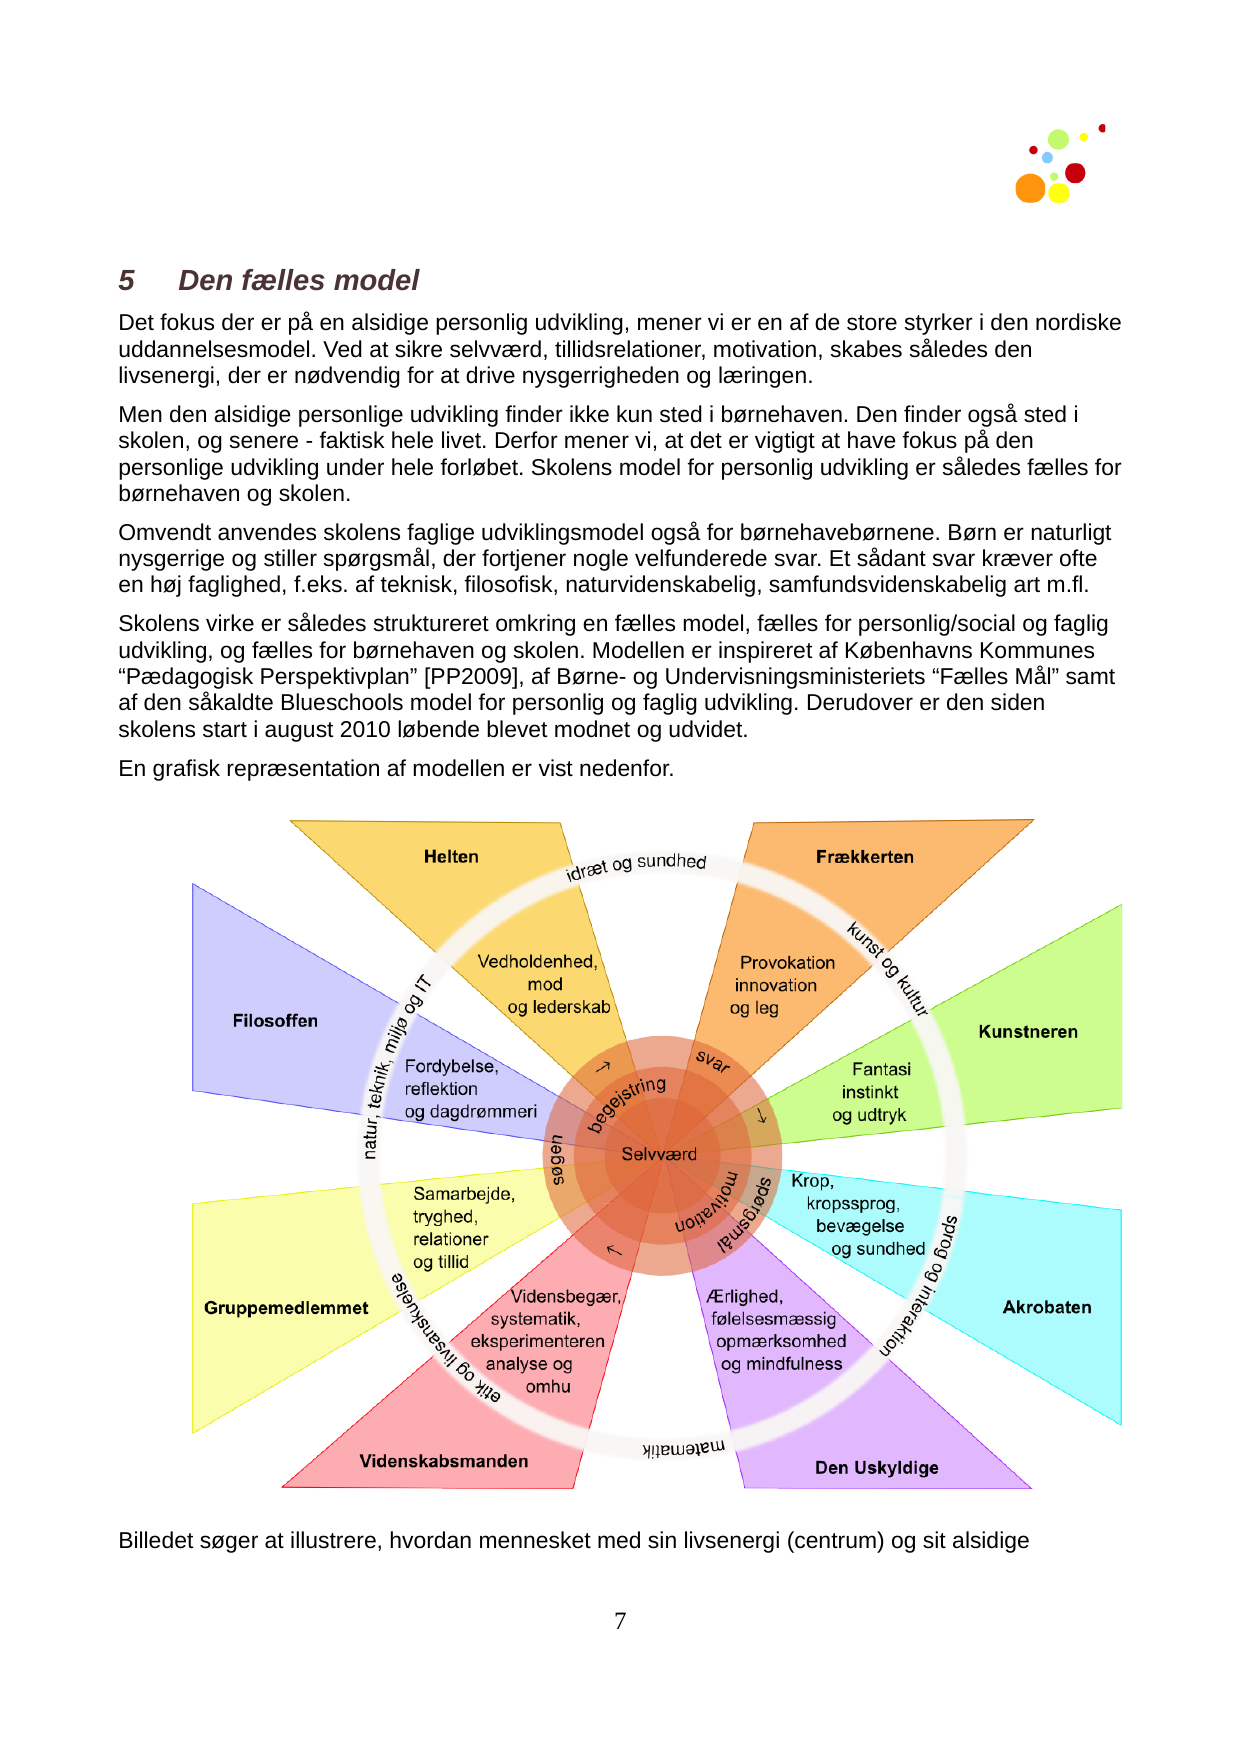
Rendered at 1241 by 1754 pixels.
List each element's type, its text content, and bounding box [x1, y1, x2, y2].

subtitle Den fælles model [118, 263, 1122, 297]
text En grafisk repræsentation af modellen er vist nedenfor. [118, 754, 1122, 807]
text Billedet søger at illustrere, hvordan mennesket med sin livsenergi (centrum) og sit alsidige [118, 1527, 1122, 1554]
text Det fokus der er på en alsidige personlig udvikling, mener vi er en af de store styrker i den nordiske uddannelsesmodel. Ved at sikre selvværd, tillidsrelationer, motivation, skabes således den livsenergi, der er nødvendig for at drive nysgerrigheden og læringen. [118, 309, 1122, 388]
text Men den alsidige personlige udvikling finder ikke kun sted i børnehaven. Den finder også sted i skolen, og senere - faktisk hele livet. Derfor mener vi, at det er vigtigt at have fokus på den personlige udvikling under hele forløbet. Skolens model for personlig udvikling er således fælles for børnehaven og skolen. [118, 401, 1122, 506]
text Omvendt anvendes skolens faglige udviklingsmodel også for børnehavebørnene. Børn er naturligt nysgerrige og stiller spørgsmål, der fortjener nogle velfunderede svar. Et sådant svar kræver ofte en høj faglighed, f.eks. af teknisk, filosofisk, naturvidenskabelig, samfundsvidenskabelig art m.fl. [118, 519, 1122, 598]
text Skolens virke er således struktureret omkring en fælles model, fælles for personlig/social og faglig udvikling, og fælles for børnehaven og skolen. Modellen er inspireret af Københavns Kommunes “Pædagogisk Perspektivplan” [PP2009], af Børne- og Undervisningsministeriets “Fælles Mål” samt af den såkaldte Blueschools model for personlig og faglig udvikling. Derudover er den siden skolens start i august 2010 løbende blevet modnet og udvidet. [118, 610, 1122, 742]
picture [118, 819, 1123, 1489]
picture [1015, 124, 1106, 203]
